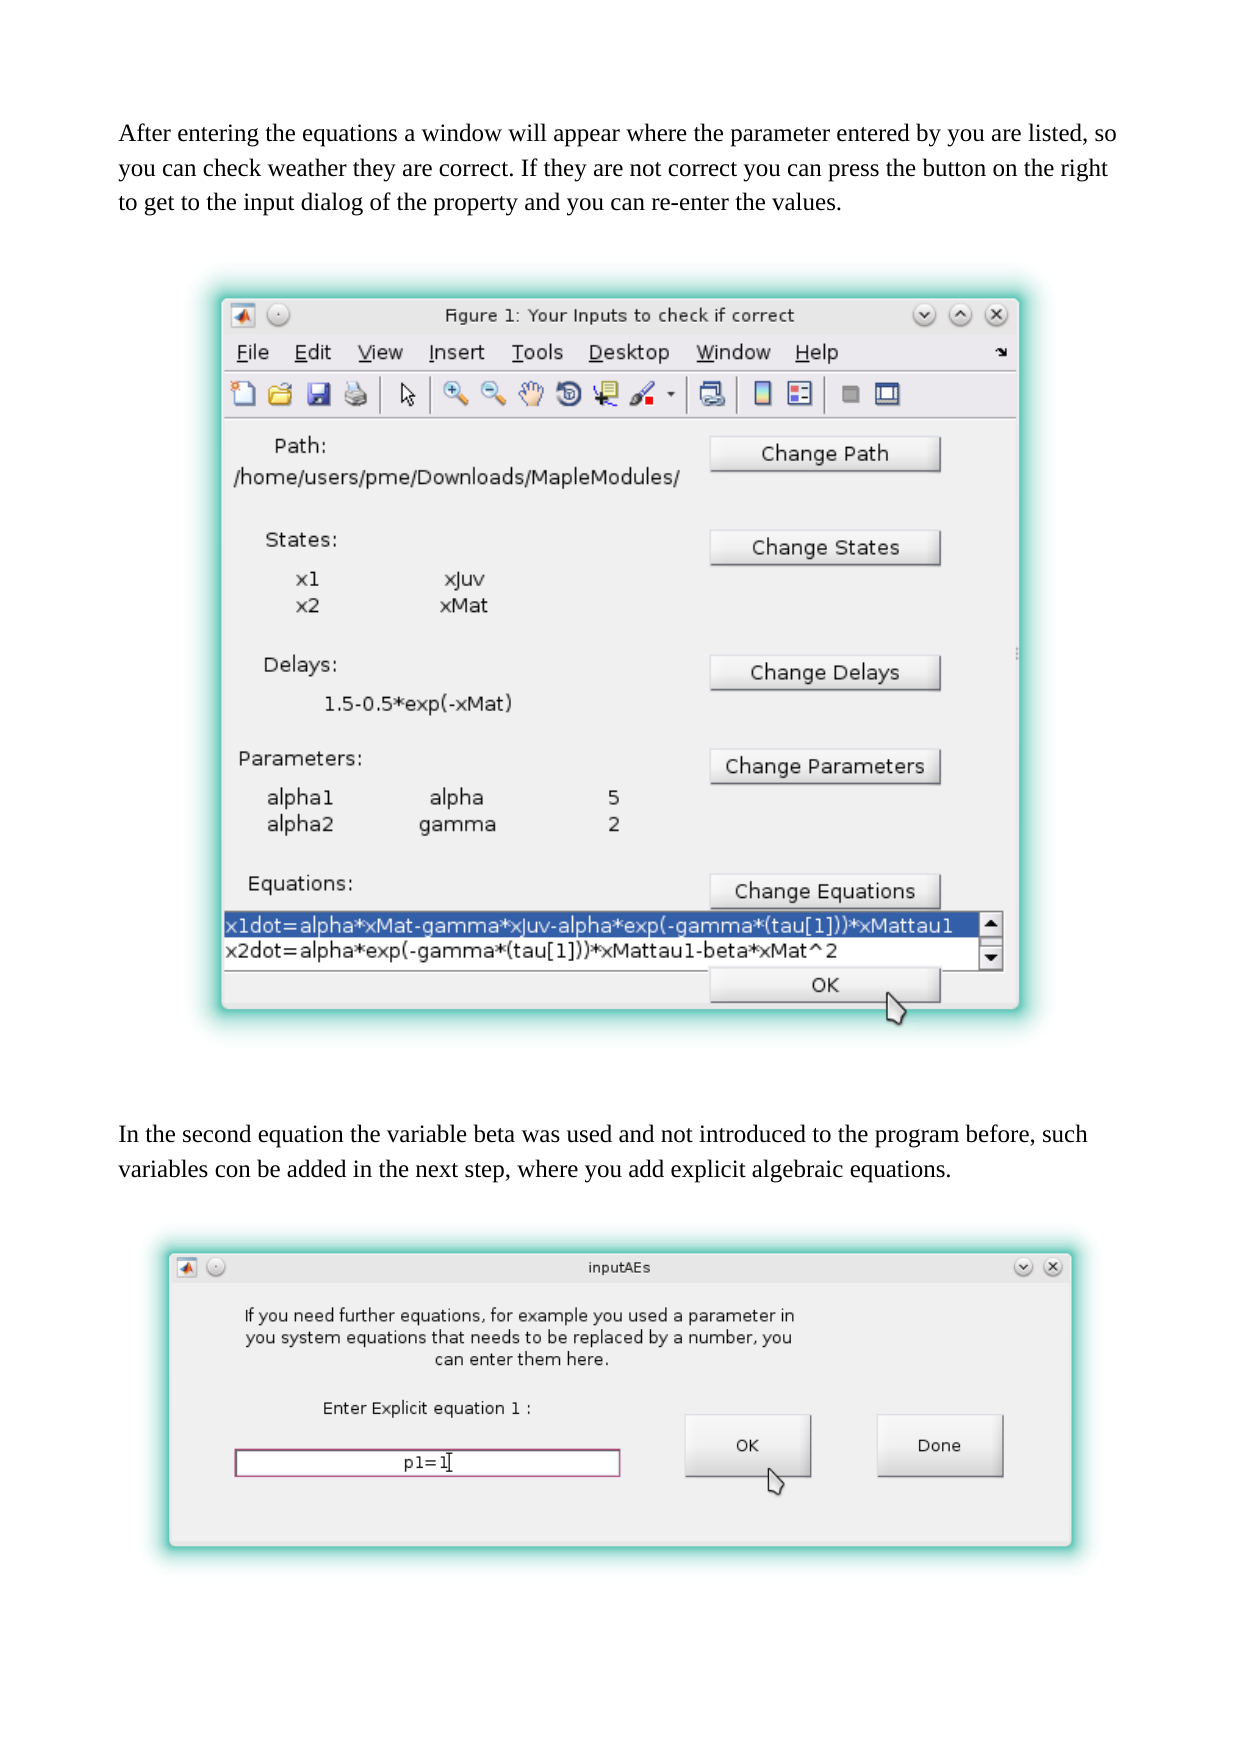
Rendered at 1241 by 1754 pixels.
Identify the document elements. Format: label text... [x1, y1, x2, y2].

picture [159, 236, 1082, 1072]
text In the second equation the variable beta was used and not introduced to the program before, such variables con be added in the next step, where you add explicit algebraic equations. [118, 1119, 1122, 1182]
text After entering the equations a window will appear where the parameter entered by you are listed, so you can check weather they are correct. If they are not correct you can press the button on the right to get to the input dialog of the property and you can re-enter the values. [118, 118, 1122, 216]
picture [118, 1202, 1123, 1598]
